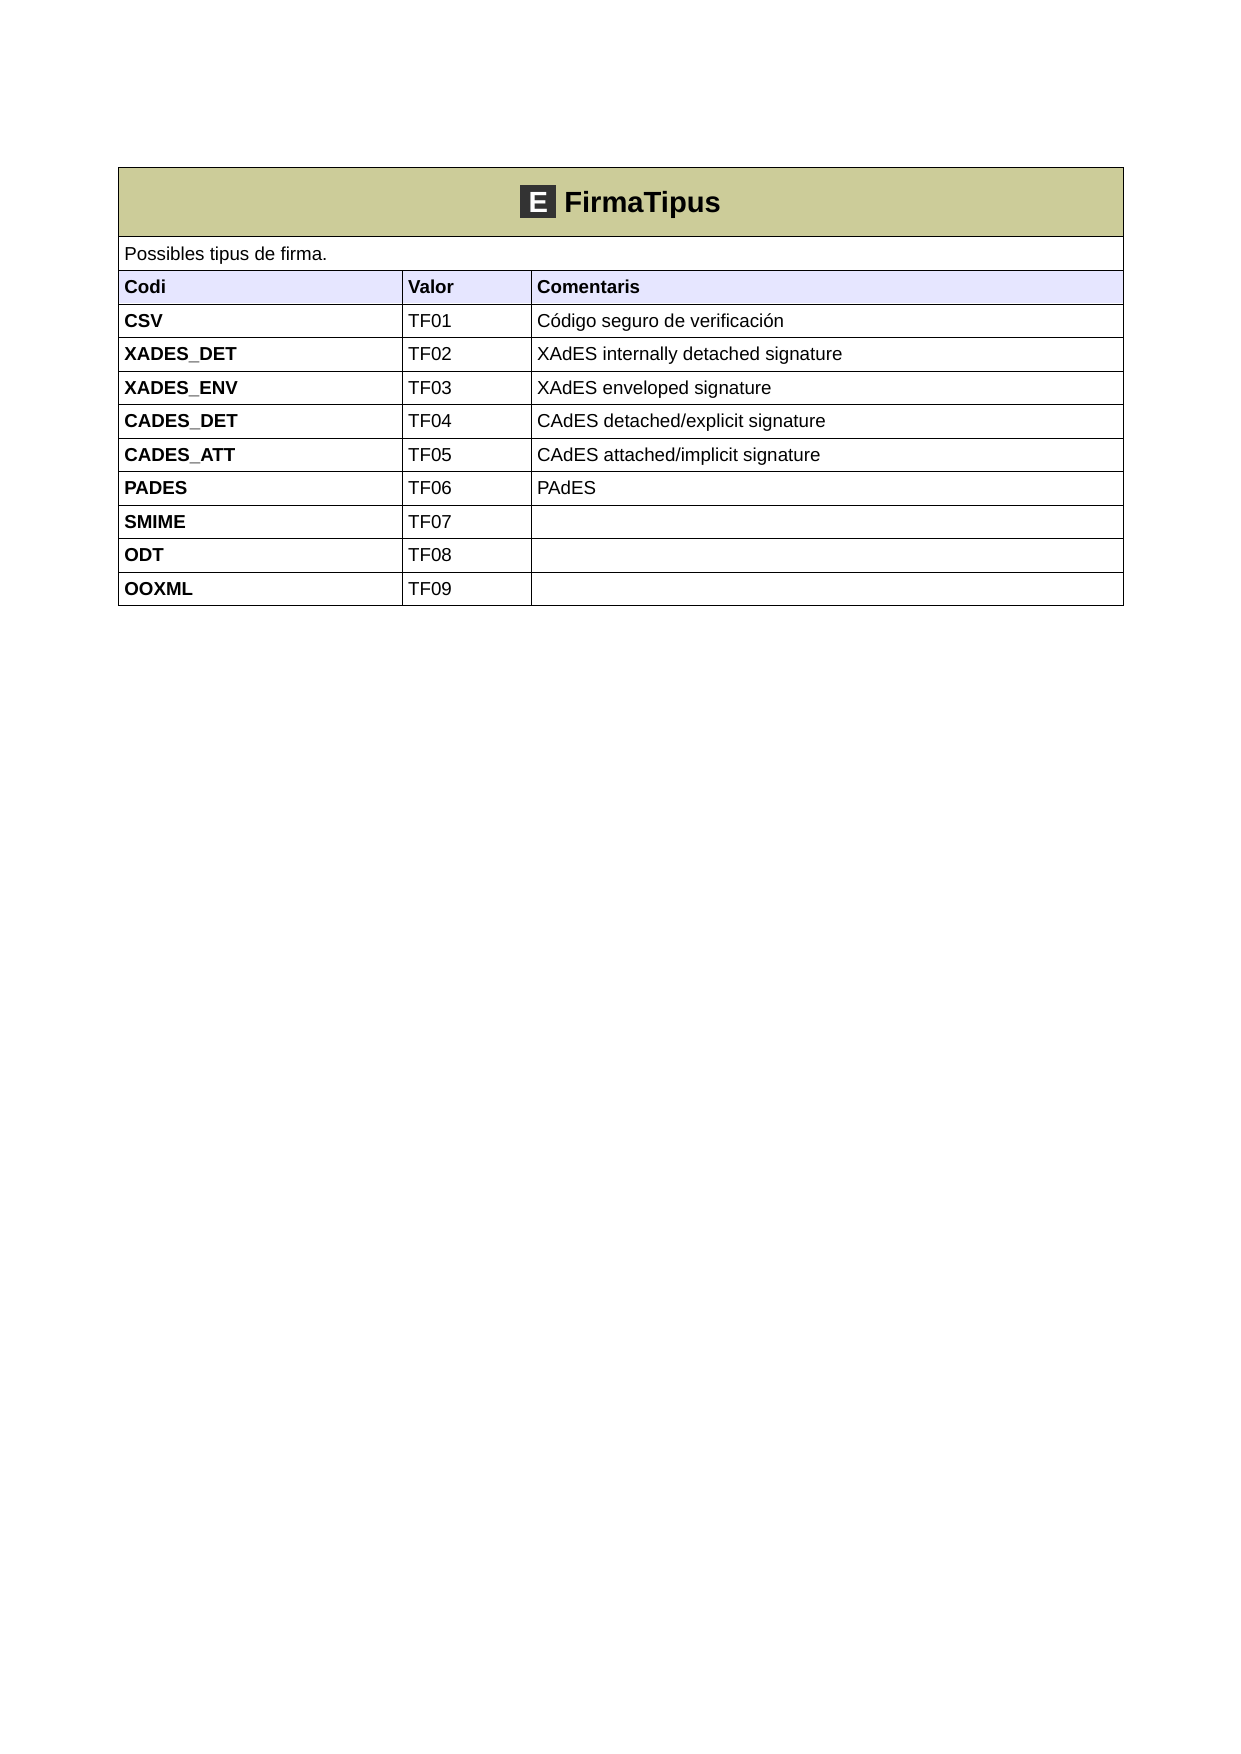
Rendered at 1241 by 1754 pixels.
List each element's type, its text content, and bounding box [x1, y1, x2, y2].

table_cell CSV [119, 305, 402, 337]
table_cell Comentaris [532, 271, 1123, 303]
table_cell [532, 573, 1123, 605]
table_header E FirmaTipus [119, 168, 1123, 236]
table_cell TF06 [403, 472, 531, 505]
table_cell SMIME [119, 506, 402, 538]
table_cell PAdES [532, 472, 1123, 505]
table_header Possibles tipus de firma. [119, 237, 1123, 270]
table_cell Codi [119, 271, 402, 303]
table_cell OOXML [119, 573, 402, 605]
table_cell Código seguro de verificación [532, 305, 1123, 337]
table_cell CADES_ATT [119, 439, 402, 471]
table_cell CADES_DET [119, 405, 402, 438]
table_cell CAdES attached/implicit signature [532, 439, 1123, 471]
table_cell [532, 506, 1123, 538]
table_cell TF01 [403, 305, 531, 337]
table_cell TF08 [403, 539, 531, 572]
table_cell TF03 [403, 372, 531, 404]
table_cell TF05 [403, 439, 531, 471]
table_cell XAdES enveloped signature [532, 372, 1123, 404]
table_cell XADES_ENV [119, 372, 402, 404]
table_cell XAdES internally detached signature [532, 338, 1123, 371]
table_cell TF02 [403, 338, 531, 371]
table_cell PADES [119, 472, 402, 505]
table_cell [532, 539, 1123, 572]
table_cell Valor [403, 271, 531, 303]
table_cell CAdES detached/explicit signature [532, 405, 1123, 438]
table_cell XADES_DET [119, 338, 402, 371]
table_cell TF04 [403, 405, 531, 438]
table_cell TF07 [403, 506, 531, 538]
table_cell ODT [119, 539, 402, 572]
table_cell TF09 [403, 573, 531, 605]
